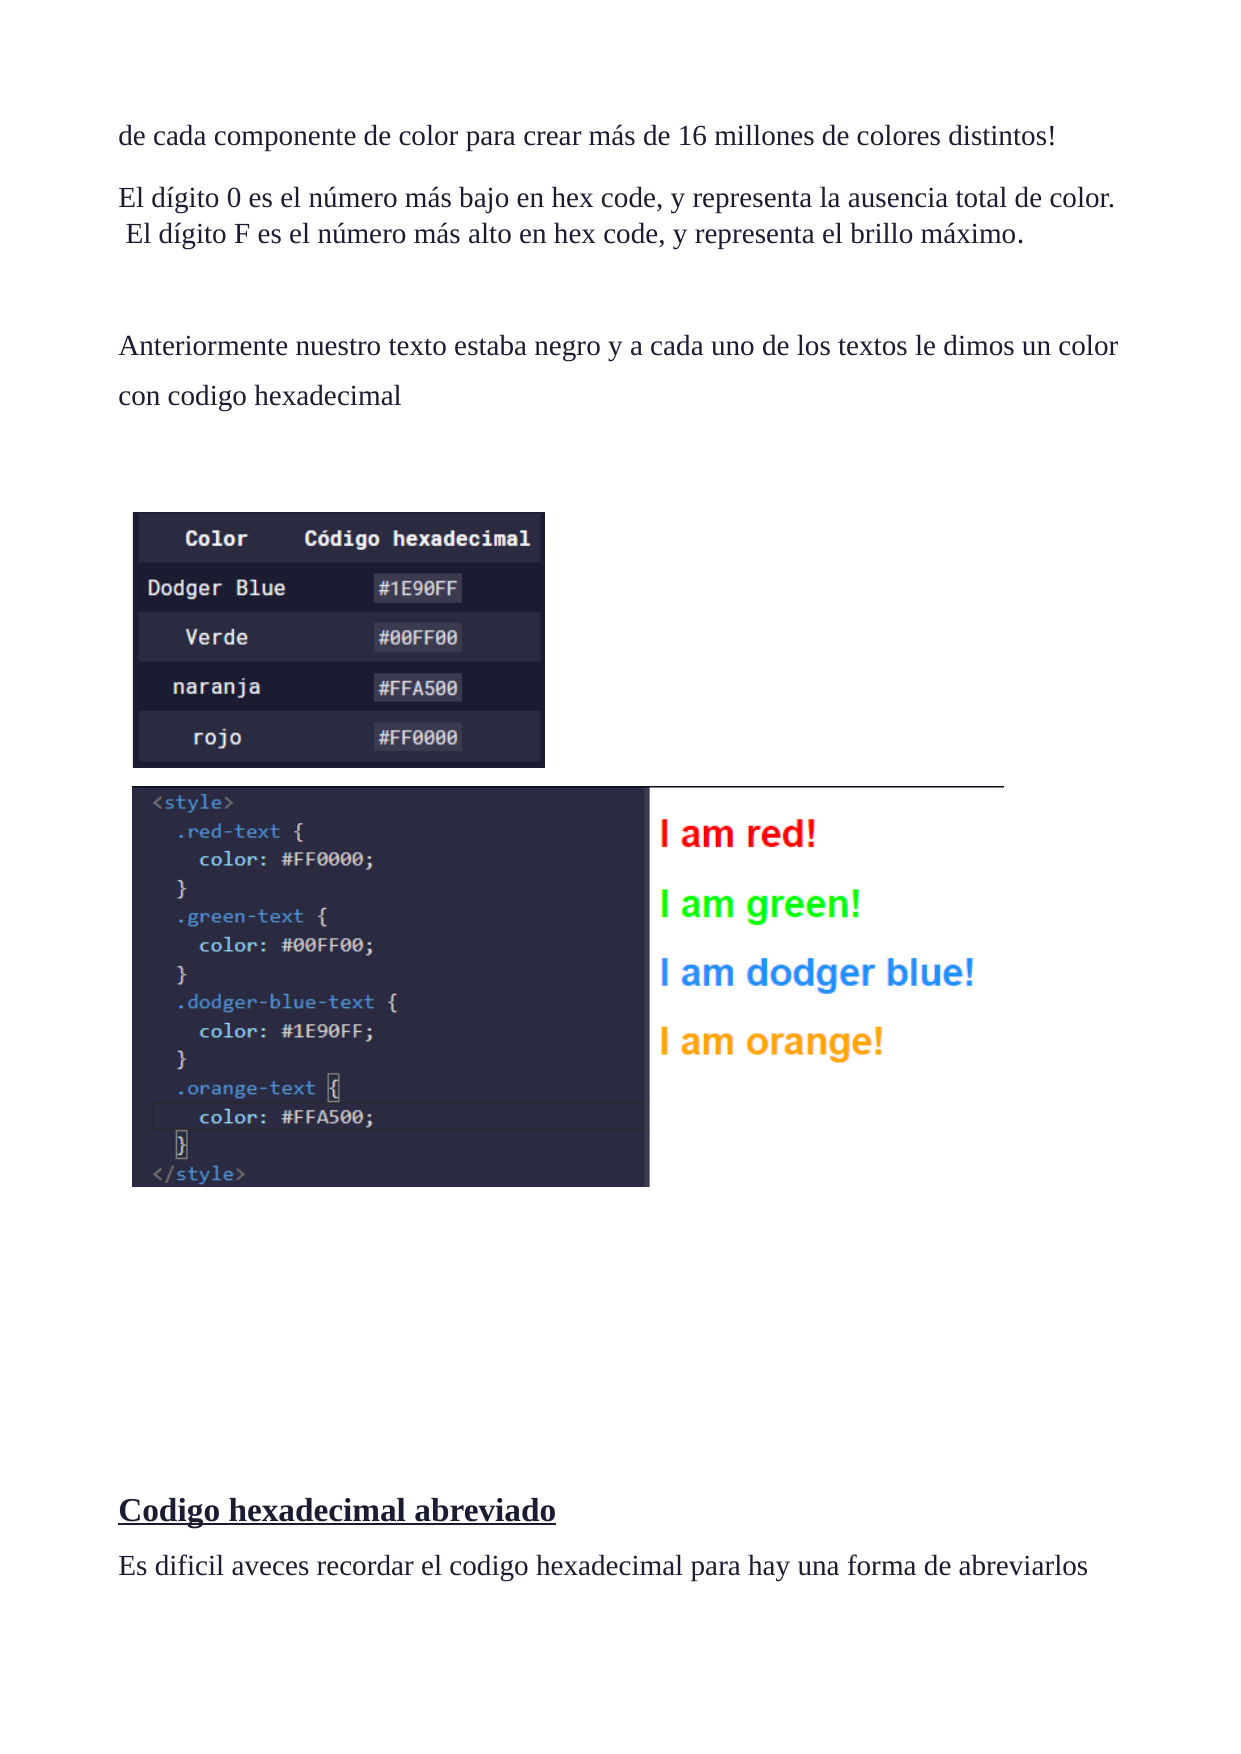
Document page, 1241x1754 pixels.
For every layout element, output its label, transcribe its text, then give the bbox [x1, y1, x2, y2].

text con codigo hexadecimal [118, 378, 1122, 412]
text Anteriormente nuestro texto estaba negro y a cada uno de los textos le dimos un color [118, 328, 1122, 362]
text El dígito 0 es el número más bajo en hex code, y representa la ausencia total de color. [118, 180, 1122, 213]
text El dígito F es el número más alto en hex code, y representa el brillo máximo. [118, 213, 1122, 252]
text de cada componente de color para crear más de 16 millones de colores distintos! [118, 118, 1122, 152]
picture [132, 512, 545, 768]
text Codigo hexadecimal abreviado [118, 1490, 1122, 1528]
picture [132, 786, 1004, 1187]
text Es dificil aveces recordar el codigo hexadecimal para hay una forma de abreviarlos [118, 1548, 1122, 1581]
